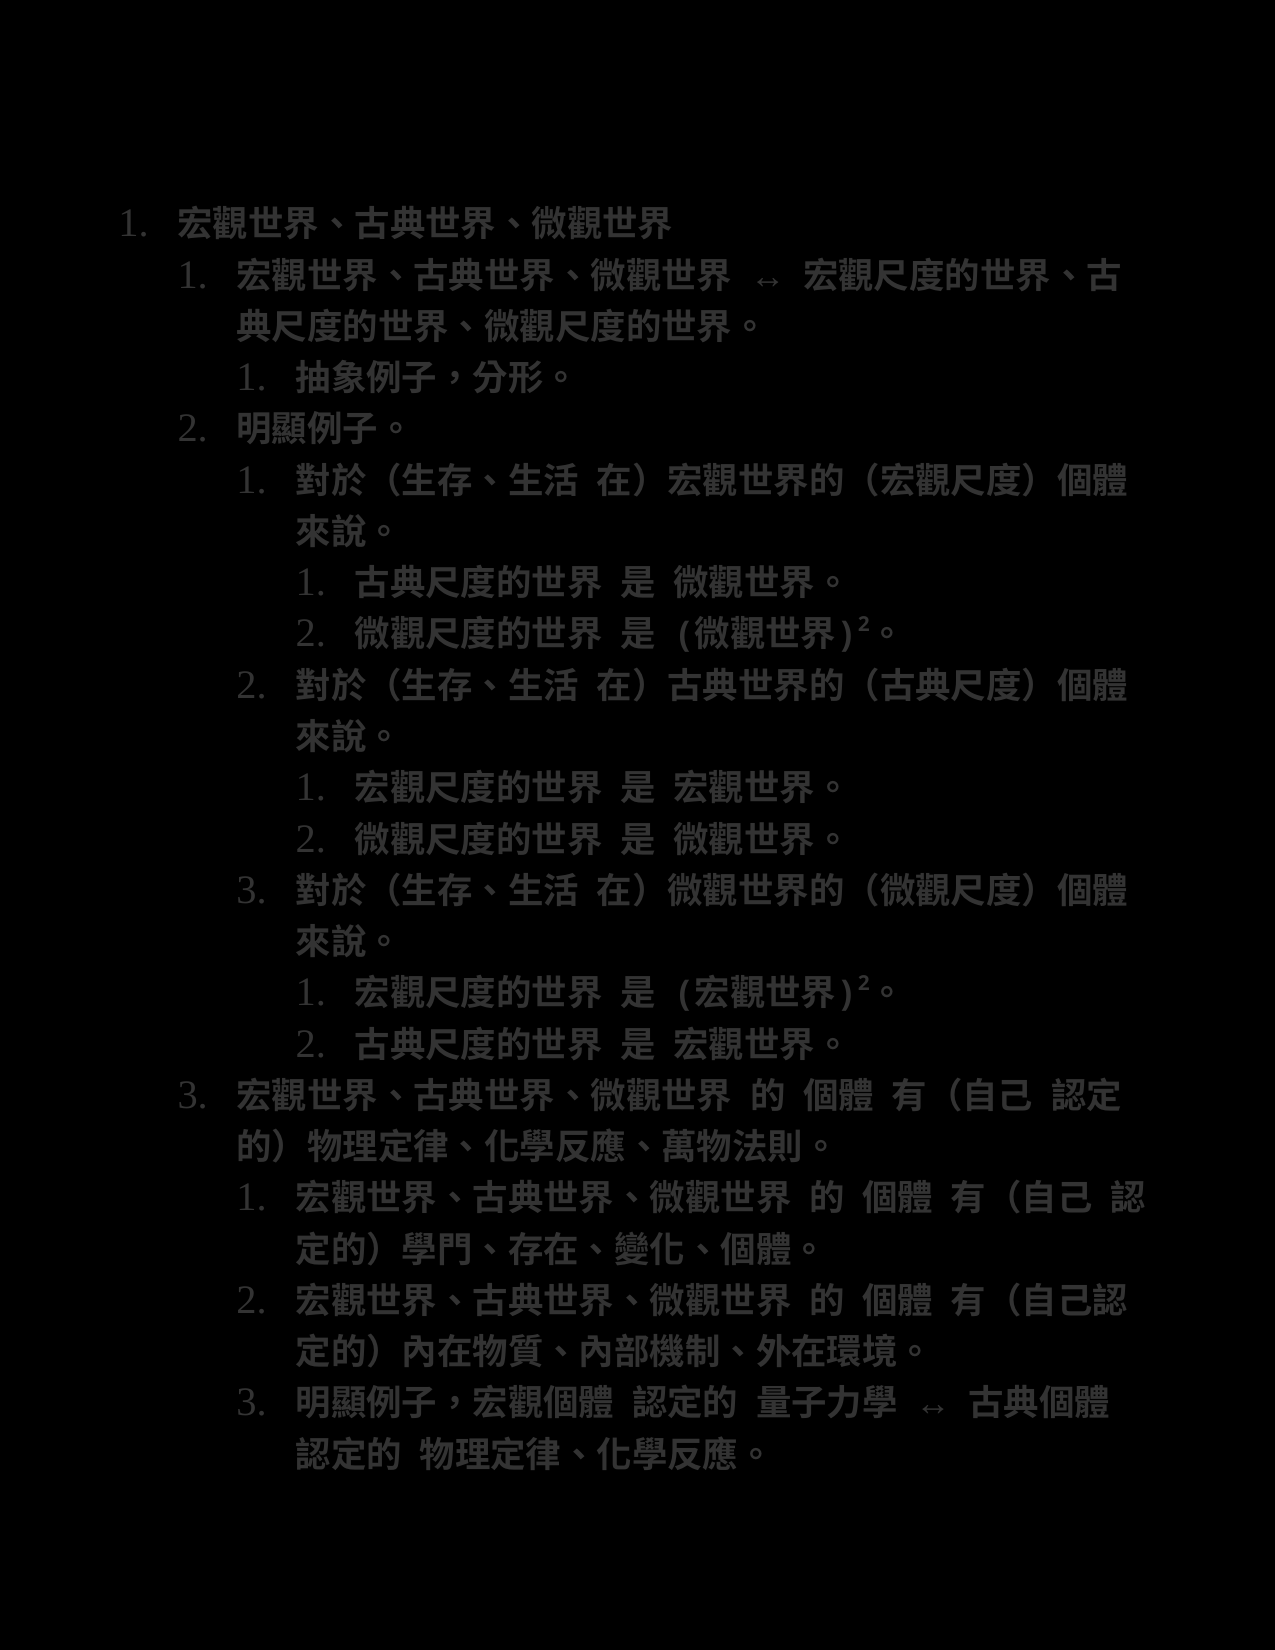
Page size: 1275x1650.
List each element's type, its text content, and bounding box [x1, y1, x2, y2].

list 宏觀尺度的世界 是 宏觀世界。 [295, 760, 1157, 811]
list 宏觀世界、古典世界、微觀世界 的 個體 有（自己 認定的）學門、存在、變化、個體。 [236, 1170, 1157, 1272]
list 對於（生存、生活 在）宏觀世界的（宏觀尺度）個體 來說。 [236, 452, 1157, 554]
list 明顯例子，宏觀個體 認定的 量子力學 ↔ 古典個體 認定的 物理定律、化學反應。 [236, 1375, 1157, 1477]
list 對於（生存、生活 在）微觀世界的（微觀尺度）個體 來說。 [236, 862, 1157, 965]
list 宏觀世界、古典世界、微觀世界 的 個體 有（自己認定的）內在物質、內部機制、外在環境。 [236, 1272, 1157, 1375]
list 宏觀世界、古典世界、微觀世界 ↔ 宏觀尺度的世界、古典尺度的世界、微觀尺度的世界。 [177, 247, 1157, 349]
list 宏觀世界、古典世界、微觀世界 [118, 196, 1157, 247]
list 宏觀世界、古典世界、微觀世界 的 個體 有（自己 認定的）物理定律、化學反應、萬物法則。 [177, 1067, 1157, 1170]
list 古典尺度的世界 是 微觀世界。 [295, 554, 1157, 606]
list 古典尺度的世界 是 宏觀世界。 [295, 1016, 1157, 1067]
list 微觀尺度的世界 是 (微觀世界)2。 [295, 606, 1157, 657]
list 宏觀尺度的世界 是 (宏觀世界)2。 [295, 965, 1157, 1016]
list 抽象例子，分形。 [236, 349, 1157, 401]
list 對於（生存、生活 在）古典世界的（古典尺度）個體 來說。 [236, 657, 1157, 760]
list 微觀尺度的世界 是 微觀世界。 [295, 811, 1157, 862]
list 明顯例子。 [177, 401, 1157, 452]
